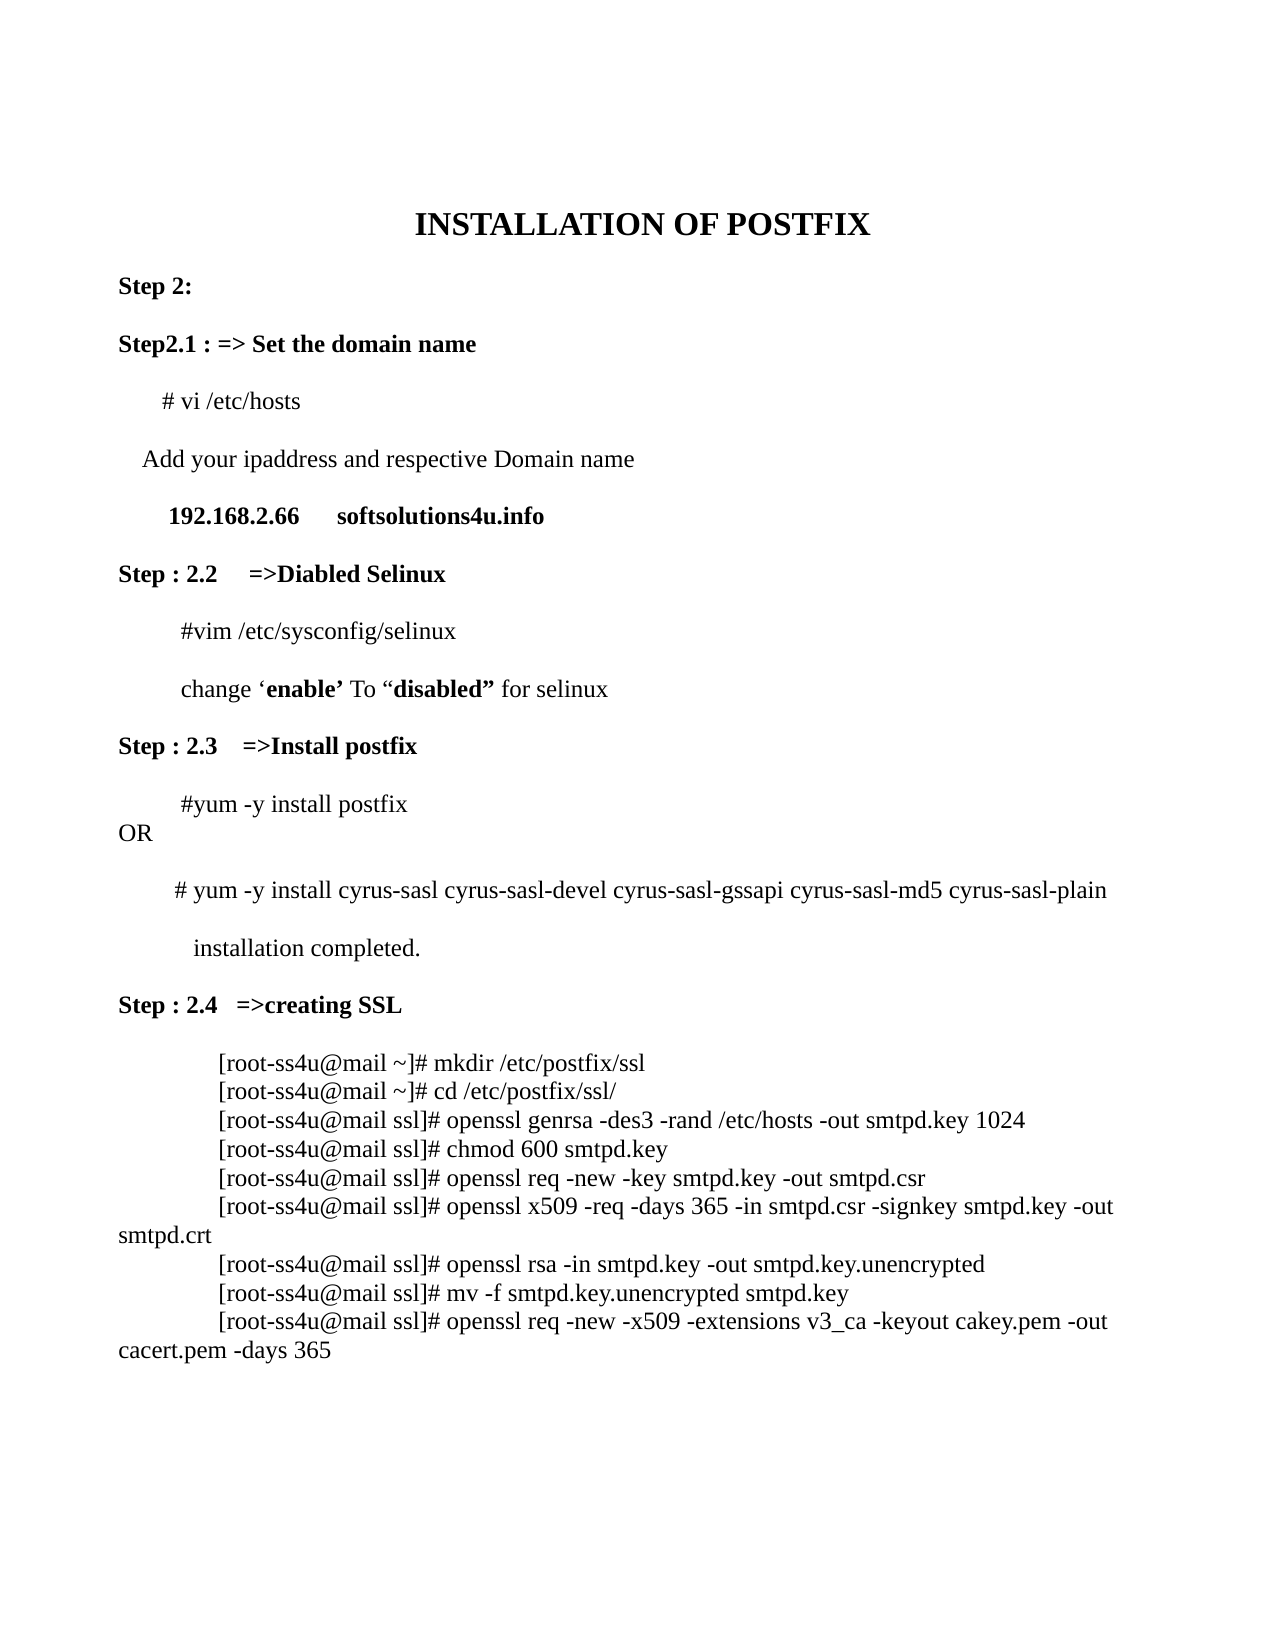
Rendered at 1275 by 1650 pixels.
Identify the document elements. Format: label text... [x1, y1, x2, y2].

text [root-ss4u@mail ssl]# openssl rsa -in smtpd.key -out smtpd.key.unencrypted [118, 1249, 1157, 1278]
text [root-ss4u@mail ssl]# openssl req -new -key smtpd.key -out smtpd.csr [118, 1163, 1157, 1191]
text Step 2: [118, 271, 1157, 300]
text INSTALLATION OF POSTFIX [118, 204, 1157, 243]
text #yum -y install postfix [118, 789, 1157, 818]
text [root-ss4u@mail ~]# cd /etc/postfix/ssl/ [118, 1076, 1157, 1105]
text [root-ss4u@mail ssl]# openssl req -new -x509 -extensions v3_ca -keyout cakey.pem -out cacert.pem -days 365 [118, 1306, 1157, 1364]
text installation completed. [118, 933, 1157, 961]
text [root-ss4u@mail ssl]# openssl x509 -req -days 365 -in smtpd.csr -signkey smtpd.key -out smtpd.crt [118, 1191, 1157, 1249]
text [root-ss4u@mail ssl]# openssl genrsa -des3 -rand /etc/hosts -out smtpd.key 1024 [118, 1105, 1157, 1134]
text [root-ss4u@mail ssl]# mv -f smtpd.key.unencrypted smtpd.key [118, 1278, 1157, 1306]
text OR [118, 818, 1157, 846]
text Step : 2.2 =>Diabled Selinux [118, 559, 1157, 588]
text # vi /etc/hosts [118, 386, 1157, 415]
text # yum -y install cyrus-sasl cyrus-sasl-devel cyrus-sasl-gssapi cyrus-sasl-md5 cyrus-sasl-plain [118, 875, 1157, 904]
text Add your ipaddress and respective Domain name [118, 444, 1157, 473]
text Step : 2.3 =>Install postfix [118, 731, 1157, 760]
text Step : 2.4 =>creating SSL [118, 990, 1157, 1019]
text 192.168.2.66 softsolutions4u.info [118, 501, 1157, 530]
text #vim /etc/sysconfig/selinux [118, 616, 1157, 645]
text Step2.1 : => Set the domain name [118, 329, 1157, 358]
text [root-ss4u@mail ssl]# chmod 600 smtpd.key [118, 1134, 1157, 1163]
text change ‘enable’ To “disabled” for selinux [118, 674, 1157, 703]
text [root-ss4u@mail ~]# mkdir /etc/postfix/ssl [118, 1048, 1157, 1076]
